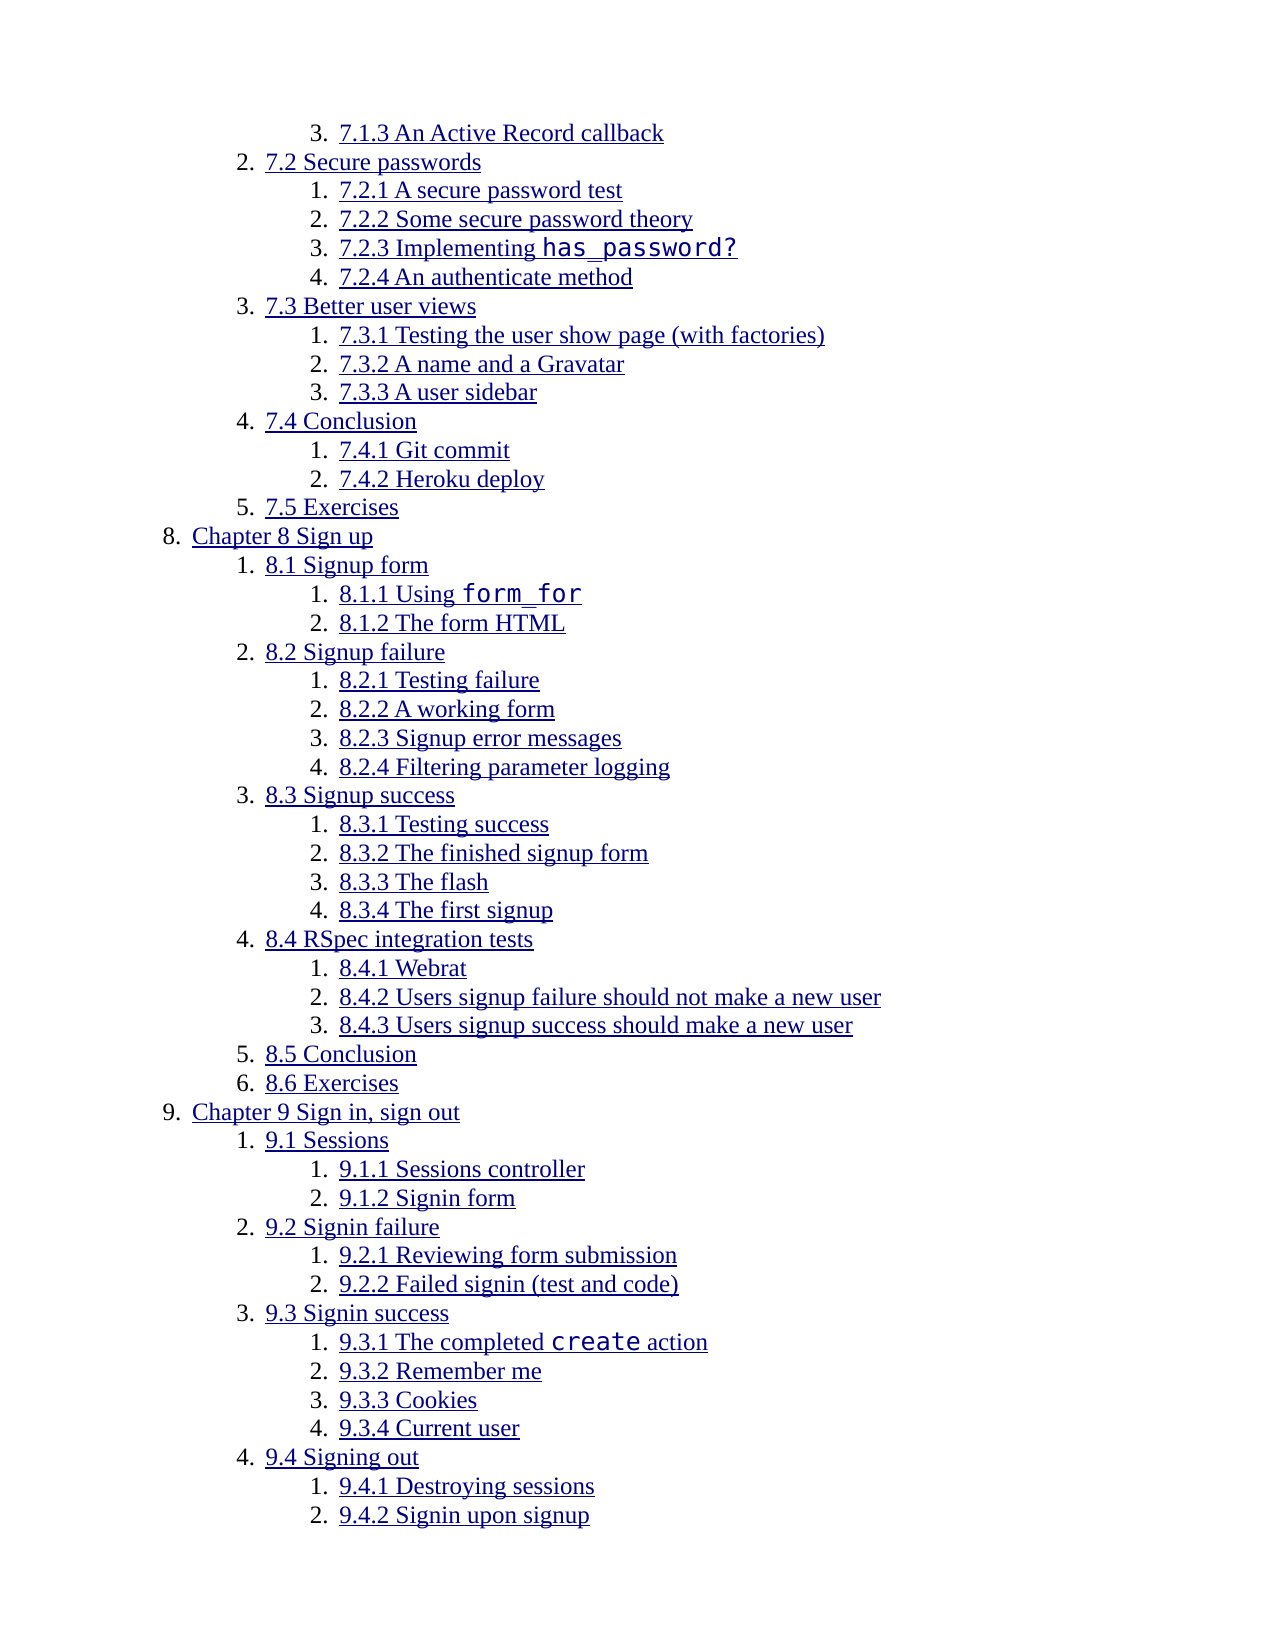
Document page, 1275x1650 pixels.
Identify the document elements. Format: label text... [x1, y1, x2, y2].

list 7.2.4 An authenticate method [309, 262, 1157, 291]
list 8.3 Signup success [236, 780, 1157, 809]
list 8.2.1 Testing failure [309, 665, 1157, 694]
list 9.3.3 Cookies [309, 1385, 1157, 1413]
list 8.1 Signup form [236, 550, 1157, 579]
list 9.4.2 Signin upon signup [309, 1500, 1157, 1528]
list 7.2 Secure passwords [236, 147, 1157, 176]
list 7.1.3 An Active Record callback [309, 118, 1157, 147]
list 9.3 Signin success [236, 1298, 1157, 1327]
list 9.2 Signin failure [236, 1212, 1157, 1240]
list 8.3.3 The flash [309, 867, 1157, 895]
list 7.2.3 Implementing has_password? [309, 233, 1157, 262]
list 7.3.3 A user sidebar [309, 377, 1157, 406]
list 8.4.2 Users signup failure should not make a new user [309, 982, 1157, 1010]
list 7.5 Exercises [236, 492, 1157, 521]
list 9.1.1 Sessions controller [309, 1154, 1157, 1183]
list 9.2.2 Failed signin (test and code) [309, 1269, 1157, 1298]
list 9.4 Signing out [236, 1442, 1157, 1471]
list 9.1 Sessions [236, 1125, 1157, 1154]
list 8.2.3 Signup error messages [309, 723, 1157, 752]
list 8.2 Signup failure [236, 637, 1157, 665]
list 9.3.2 Remember me [309, 1356, 1157, 1385]
list 9.4.1 Destroying sessions [309, 1471, 1157, 1500]
list 8.5 Conclusion [236, 1039, 1157, 1068]
list 8.4.1 Webrat [309, 953, 1157, 982]
list 7.4.2 Heroku deploy [309, 464, 1157, 492]
list Chapter 8 Sign up [162, 521, 1157, 550]
list 8.1.2 The form HTML [309, 608, 1157, 637]
list 8.3.2 The finished signup form [309, 838, 1157, 867]
list 8.3.1 Testing success [309, 809, 1157, 838]
list 8.4 RSpec integration tests [236, 924, 1157, 953]
list 8.1.1 Using form_for [309, 579, 1157, 608]
list 9.3.1 The completed create action [309, 1327, 1157, 1356]
list 7.2.1 A secure password test [309, 176, 1157, 204]
list 7.4 Conclusion [236, 406, 1157, 435]
list Chapter 9 Sign in, sign out [162, 1097, 1157, 1125]
list 8.2.2 A working form [309, 694, 1157, 723]
list 8.6 Exercises [236, 1068, 1157, 1097]
list 9.3.4 Current user [309, 1413, 1157, 1442]
list 7.2.2 Some secure password theory [309, 204, 1157, 233]
list 8.2.4 Filtering parameter logging [309, 752, 1157, 780]
list 8.4.3 Users signup success should make a new user [309, 1010, 1157, 1039]
list 7.3.2 A name and a Gravatar [309, 349, 1157, 377]
list 7.3.1 Testing the user show page (with factories) [309, 320, 1157, 349]
list 7.3 Better user views [236, 291, 1157, 320]
list 8.3.4 The first signup [309, 895, 1157, 924]
list 9.2.1 Reviewing form submission [309, 1240, 1157, 1269]
list 7.4.1 Git commit [309, 435, 1157, 464]
list 9.1.2 Signin form [309, 1183, 1157, 1212]
